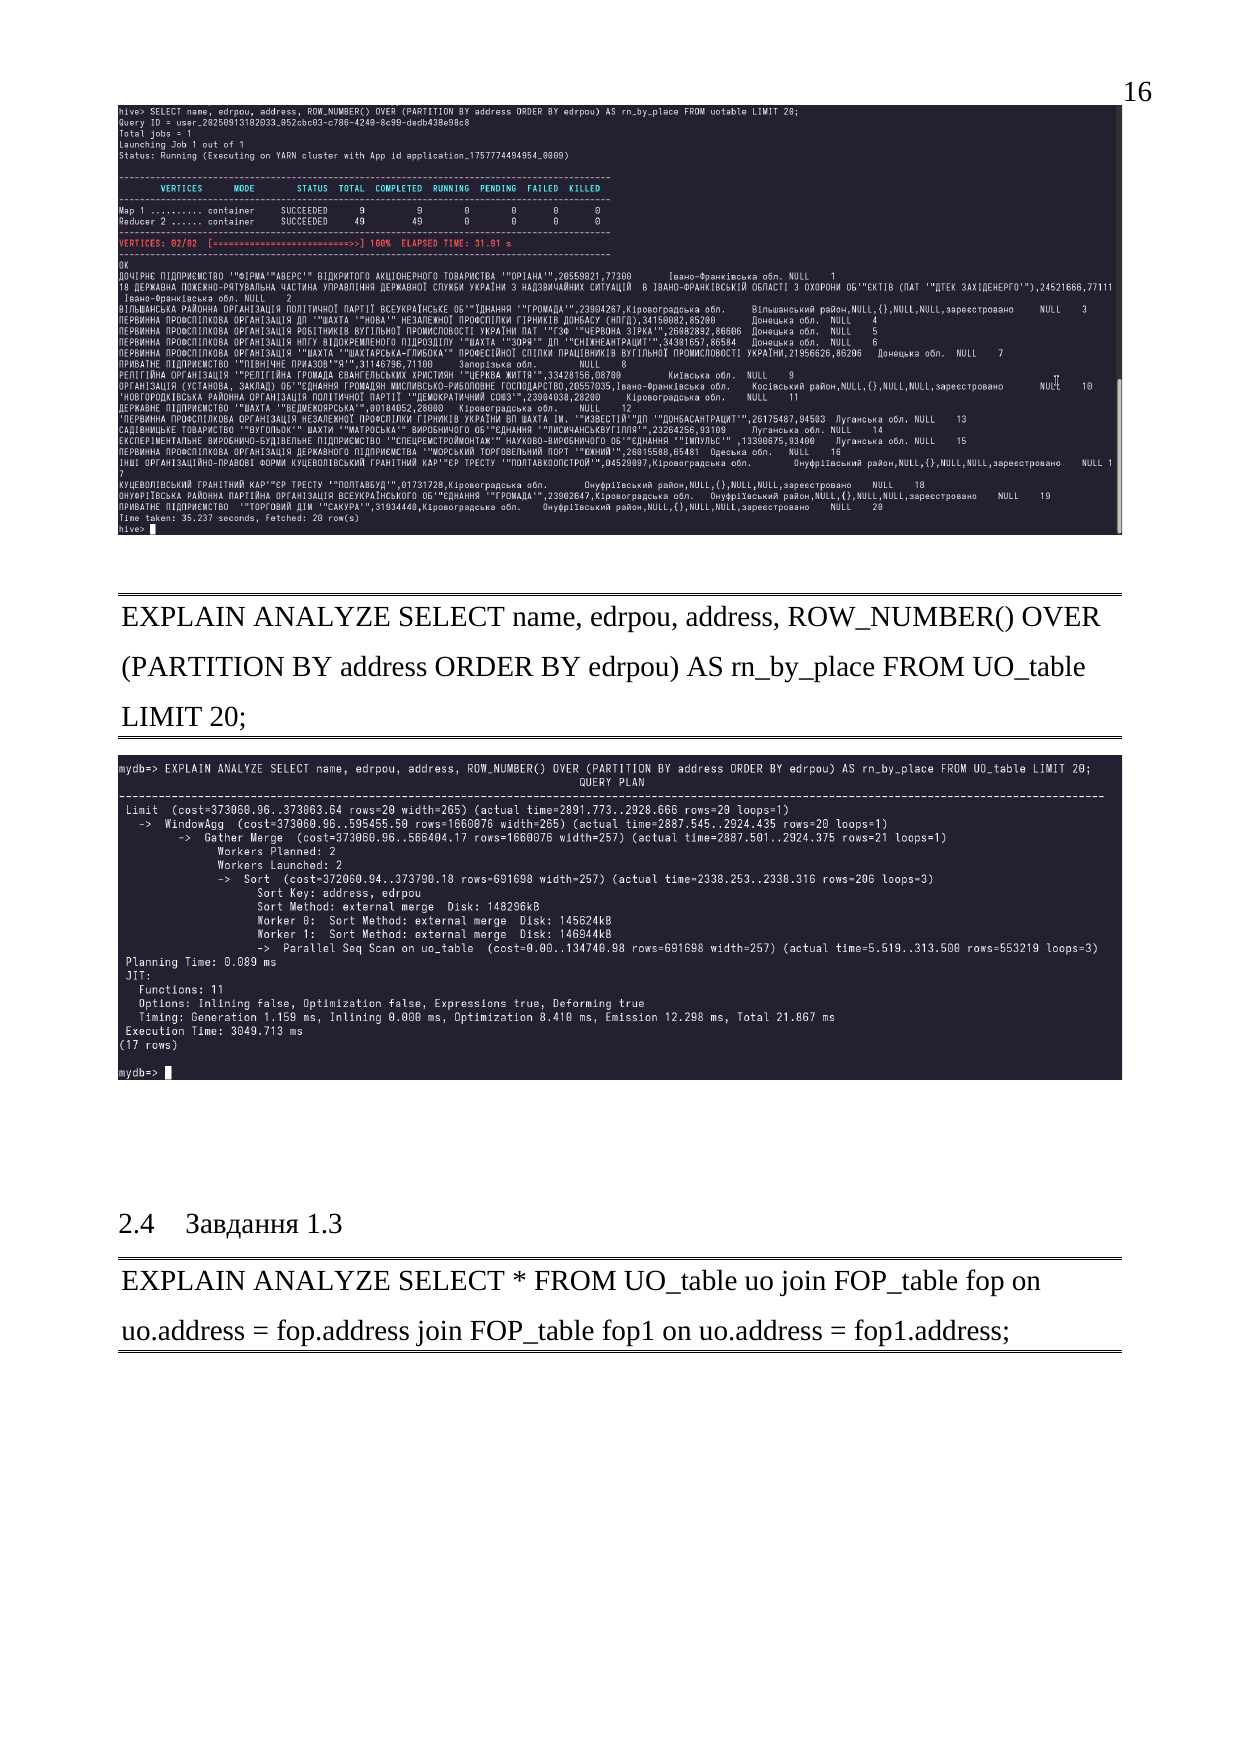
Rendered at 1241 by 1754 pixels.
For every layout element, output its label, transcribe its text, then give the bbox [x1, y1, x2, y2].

subtitle Завдання 1.3 [118, 1207, 1122, 1240]
text EXPLAIN ANALYZE SELECT name, edrpou, address, ROW_NUMBER() OVER (PARTITION BY address ORDER BY edrpou) AS rn_by_place FROM UO_table LIMIT 20; [118, 596, 1122, 736]
text EXPLAIN ANALYZE SELECT * FROM UO_table uo join FOP_table fop on uo.address = fop.address join FOP_table fop1 on uo.address = fop1.address; [118, 1260, 1122, 1350]
picture [118, 755, 1123, 1080]
picture [118, 105, 1123, 535]
